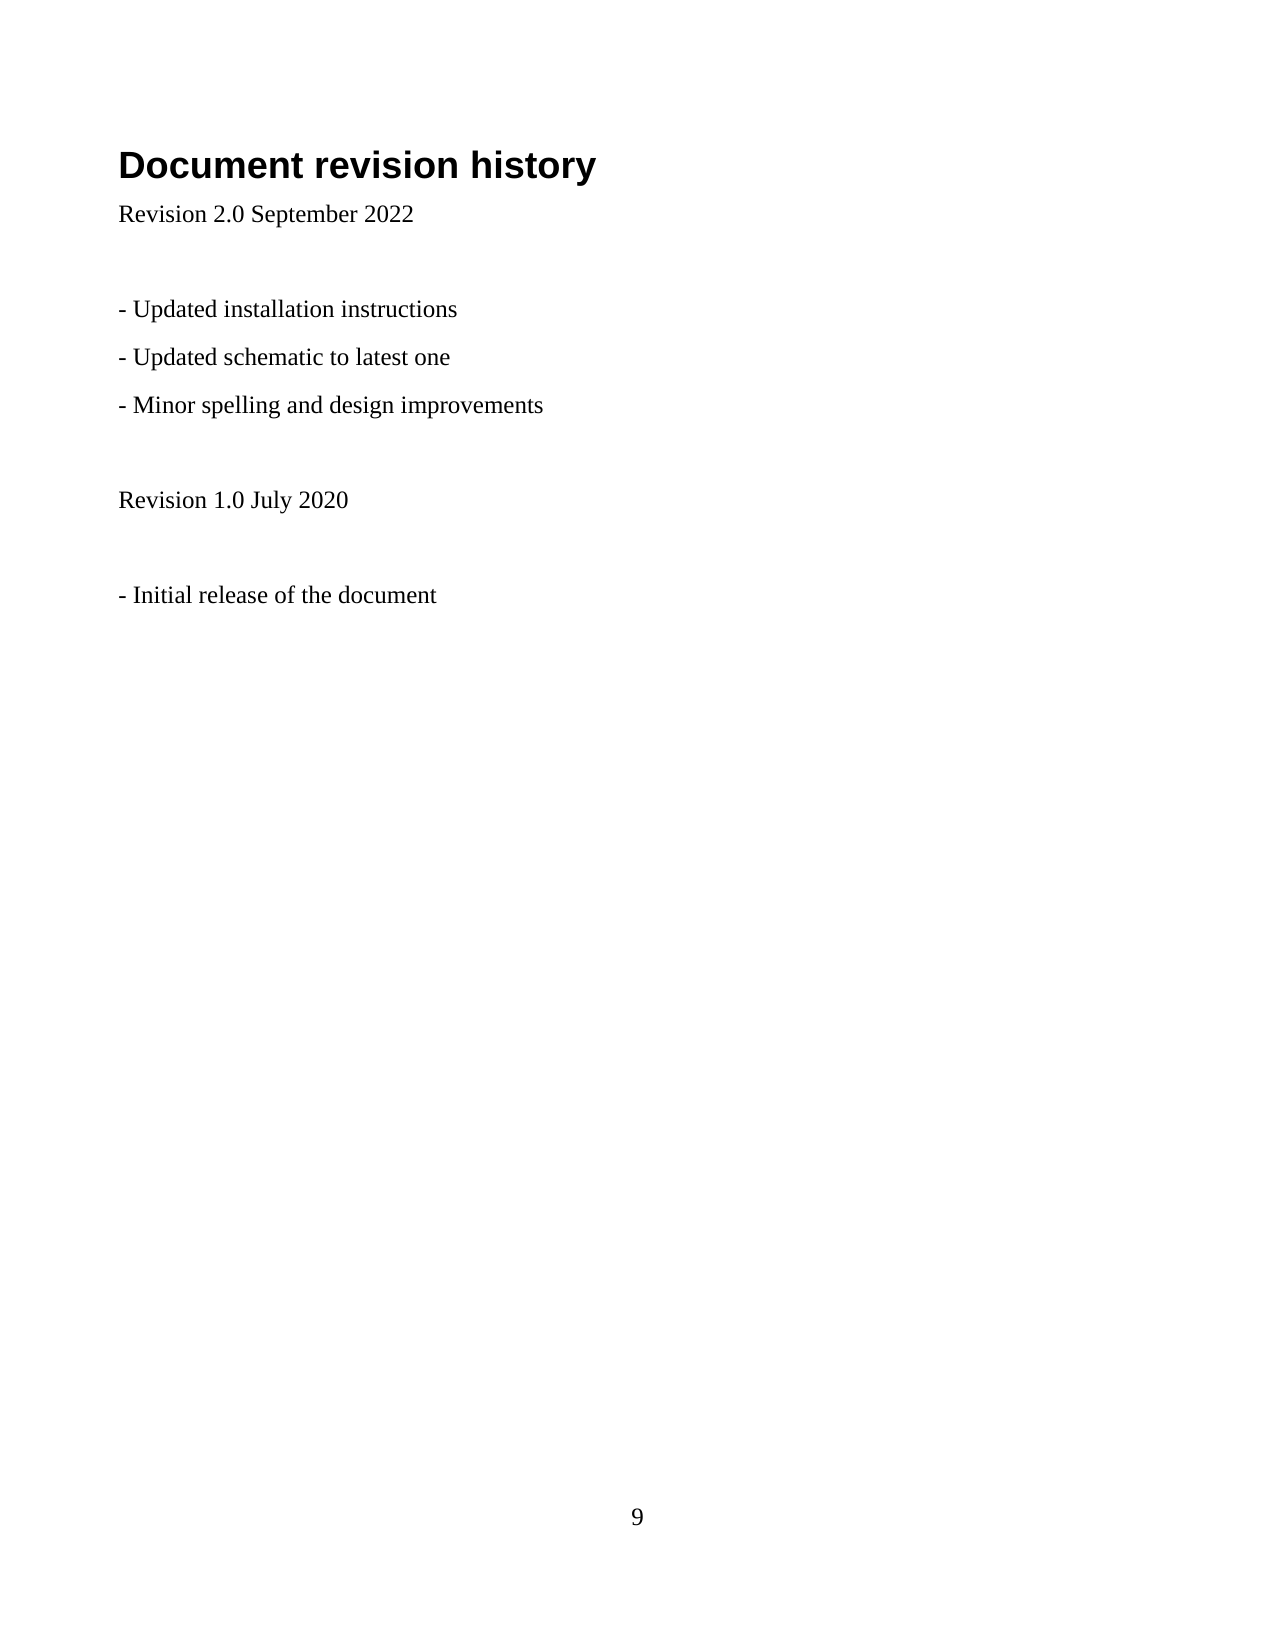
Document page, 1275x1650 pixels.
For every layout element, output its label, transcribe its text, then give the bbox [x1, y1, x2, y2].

text - Updated installation instructions [118, 294, 1157, 323]
subtitle Document revision history [118, 143, 1157, 187]
text Revision 1.0 July 2020 [118, 485, 1157, 514]
text - Updated schematic to latest one [118, 342, 1157, 371]
text Revision 2.0 September 2022 [118, 199, 1157, 228]
text - Initial release of the document [118, 580, 1157, 609]
text - Minor spelling and design improvements [118, 390, 1157, 418]
